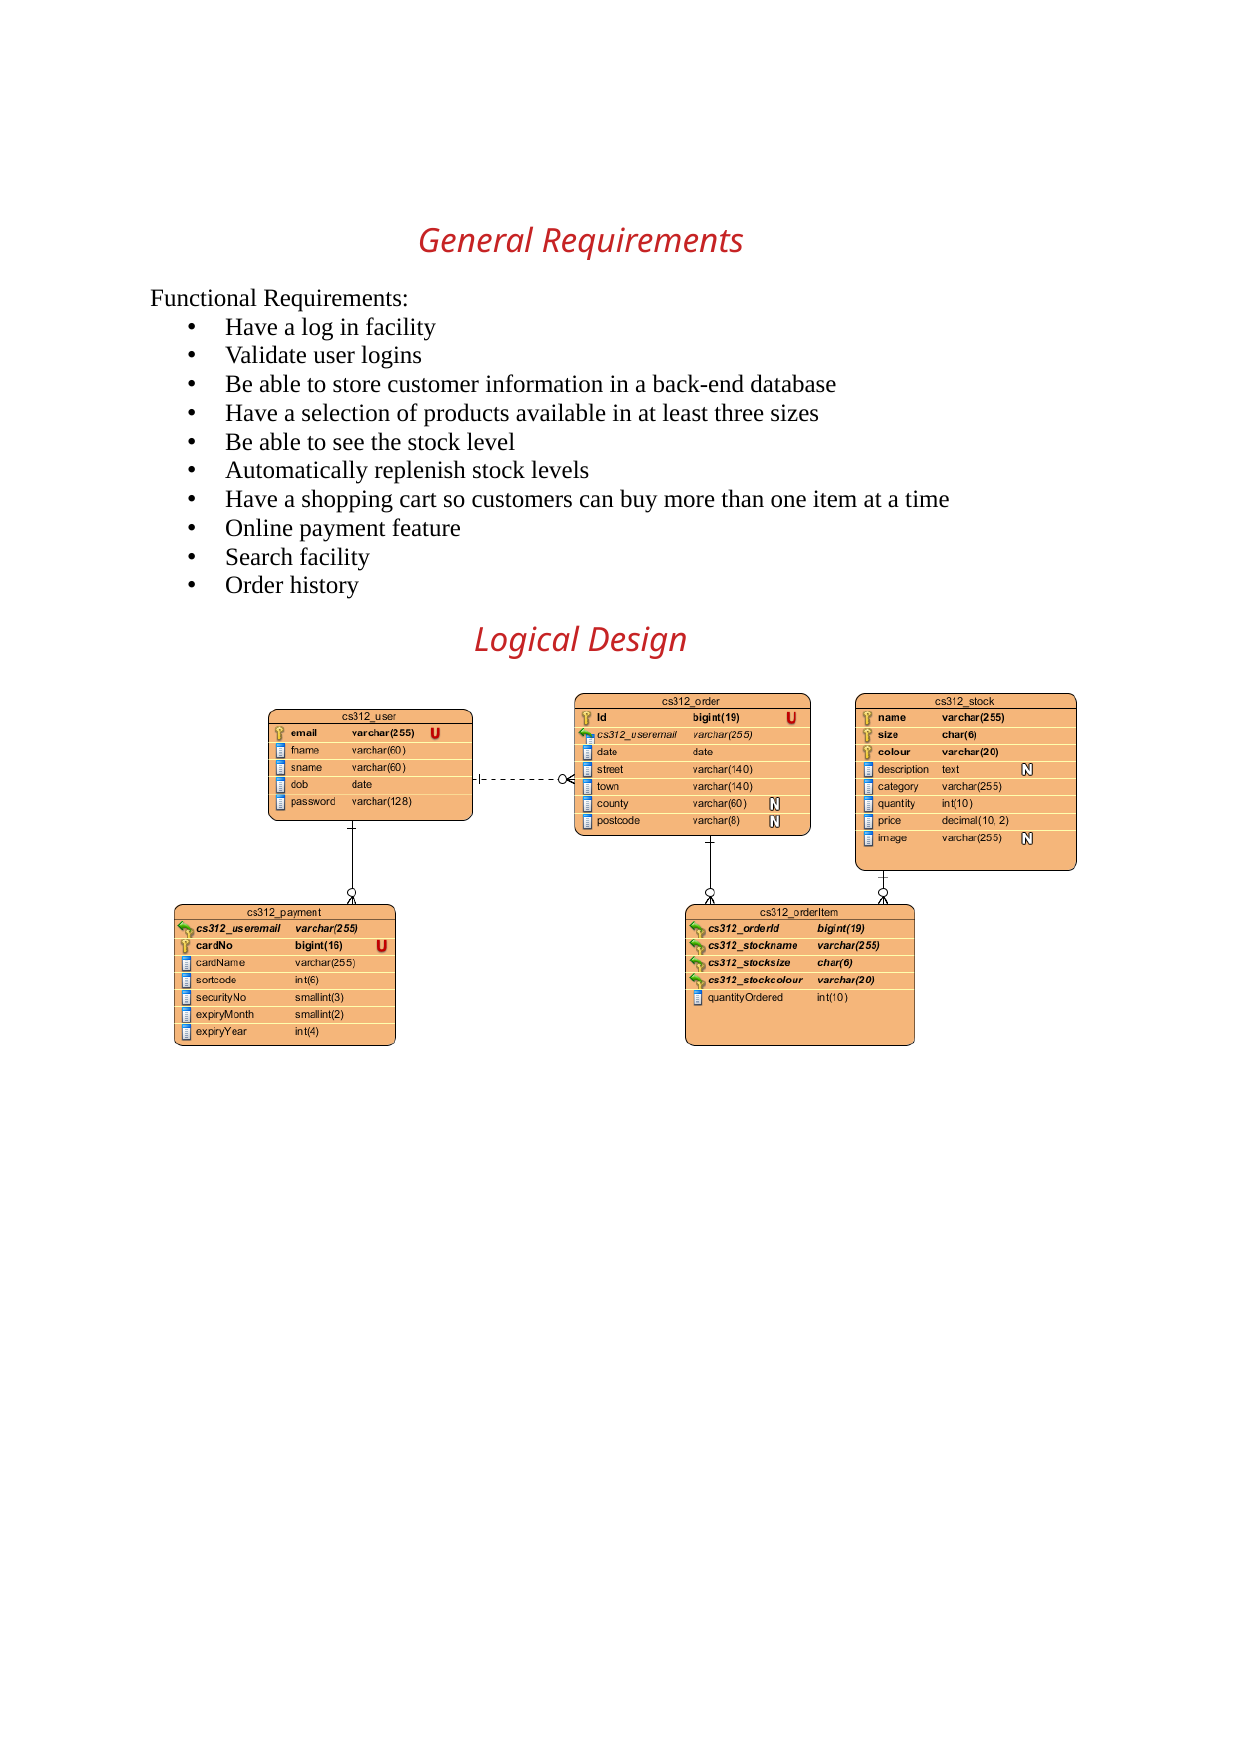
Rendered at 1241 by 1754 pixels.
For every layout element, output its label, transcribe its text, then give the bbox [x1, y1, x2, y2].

list Validate user logins [187, 341, 1090, 369]
list Have a selection of products available in at least three sizes [187, 398, 1090, 427]
list Have a shopping cart so customers can buy more than one item at a time [187, 484, 1090, 513]
list Have a log in facility [187, 312, 1090, 341]
list Online payment feature [187, 513, 1090, 542]
picture [154, 671, 1095, 1106]
list Be able to see the stock level [187, 427, 1090, 456]
text General Requirements [150, 217, 1015, 262]
list Automatically replenish stock levels [187, 456, 1090, 484]
text Functional Requirements: [150, 283, 1090, 312]
text Logical Design [150, 616, 1015, 661]
list Search facility [187, 542, 1090, 571]
list Order history [187, 571, 1090, 599]
list Be able to store customer information in a back-end database [187, 369, 1090, 398]
